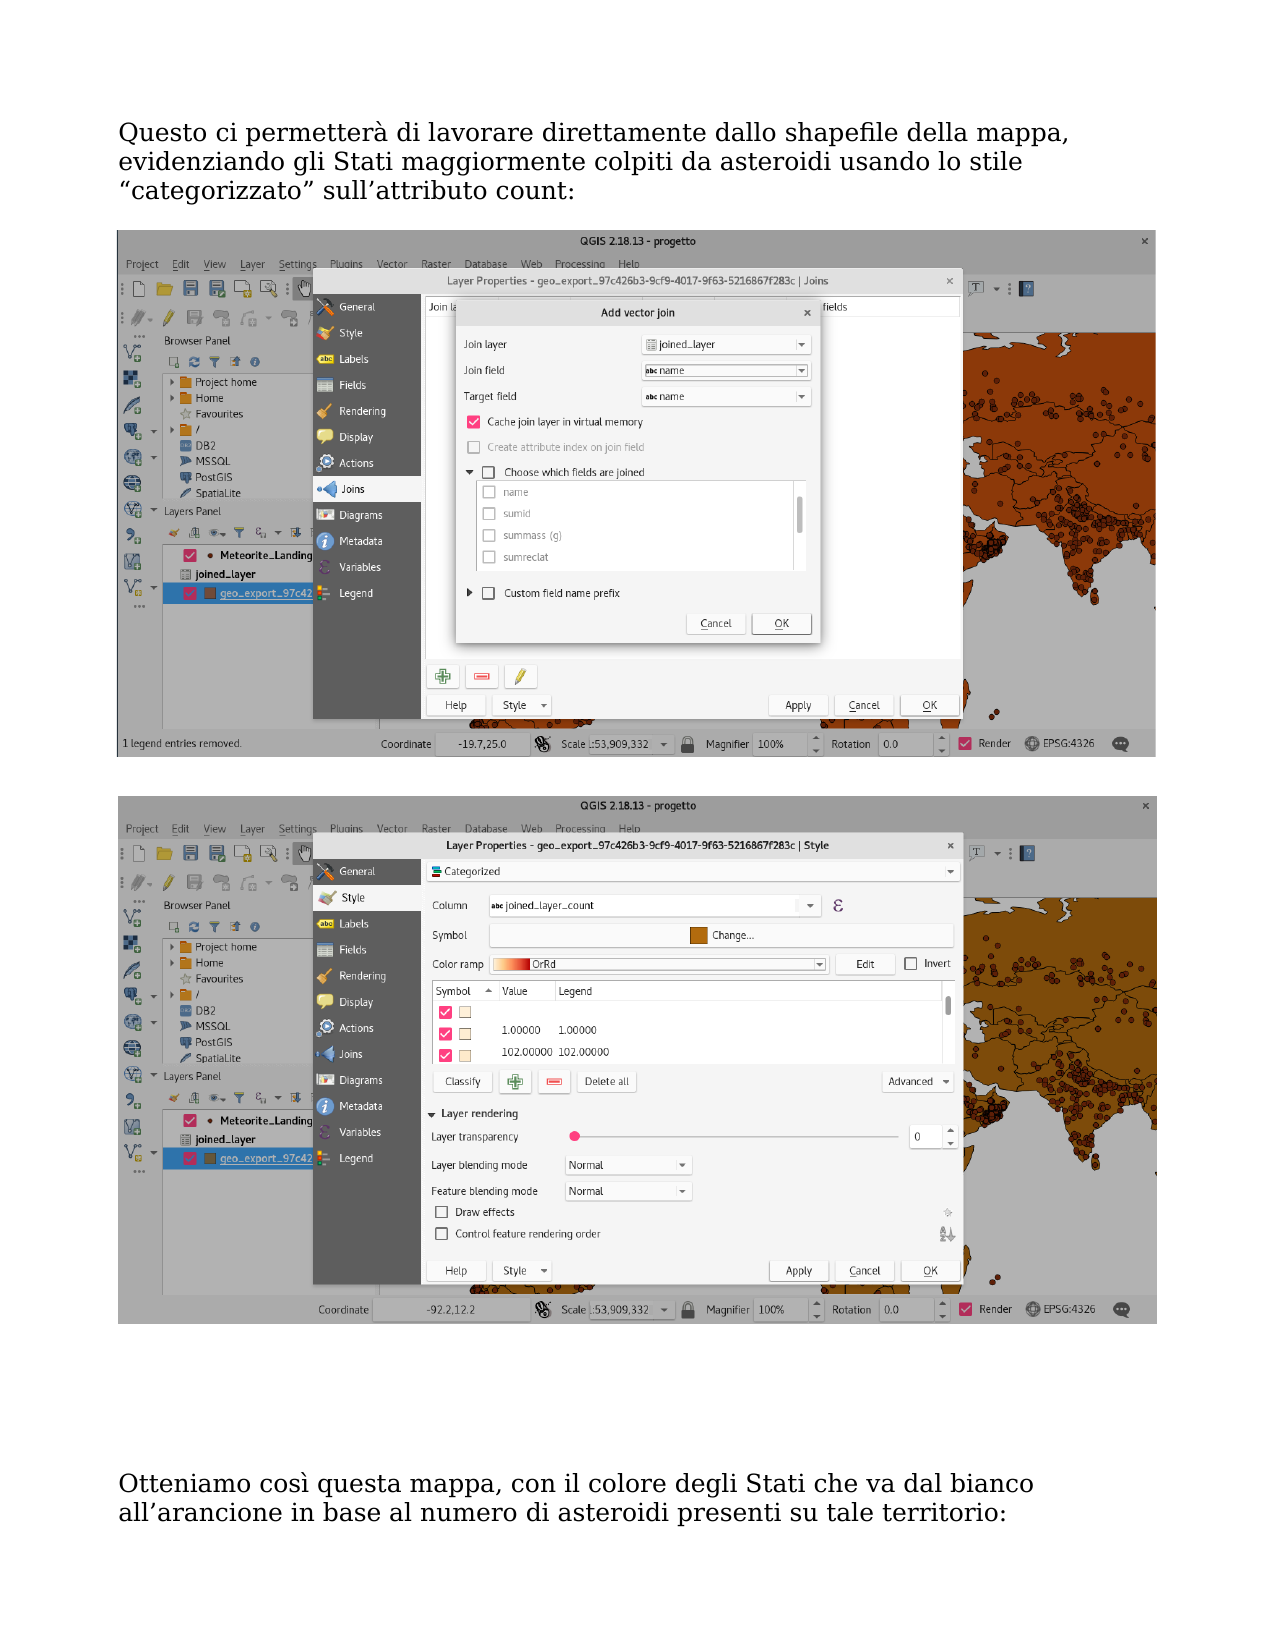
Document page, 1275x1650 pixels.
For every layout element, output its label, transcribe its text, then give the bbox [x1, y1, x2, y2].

text Questo ci permetterà di lavorare direttamente dallo shapefile della mappa, evidenziando gli Stati maggiormente colpiti da asteroidi usando lo stile “categorizzato” sull’attributo count: [118, 118, 1157, 206]
picture [116, 230, 1156, 757]
text Otteniamo così questa mappa, con il colore degli Stati che va dal bianco all’arancione in base al numero di asteroidi presenti su tale territorio: [118, 1469, 1157, 1527]
picture [118, 796, 1157, 1324]
